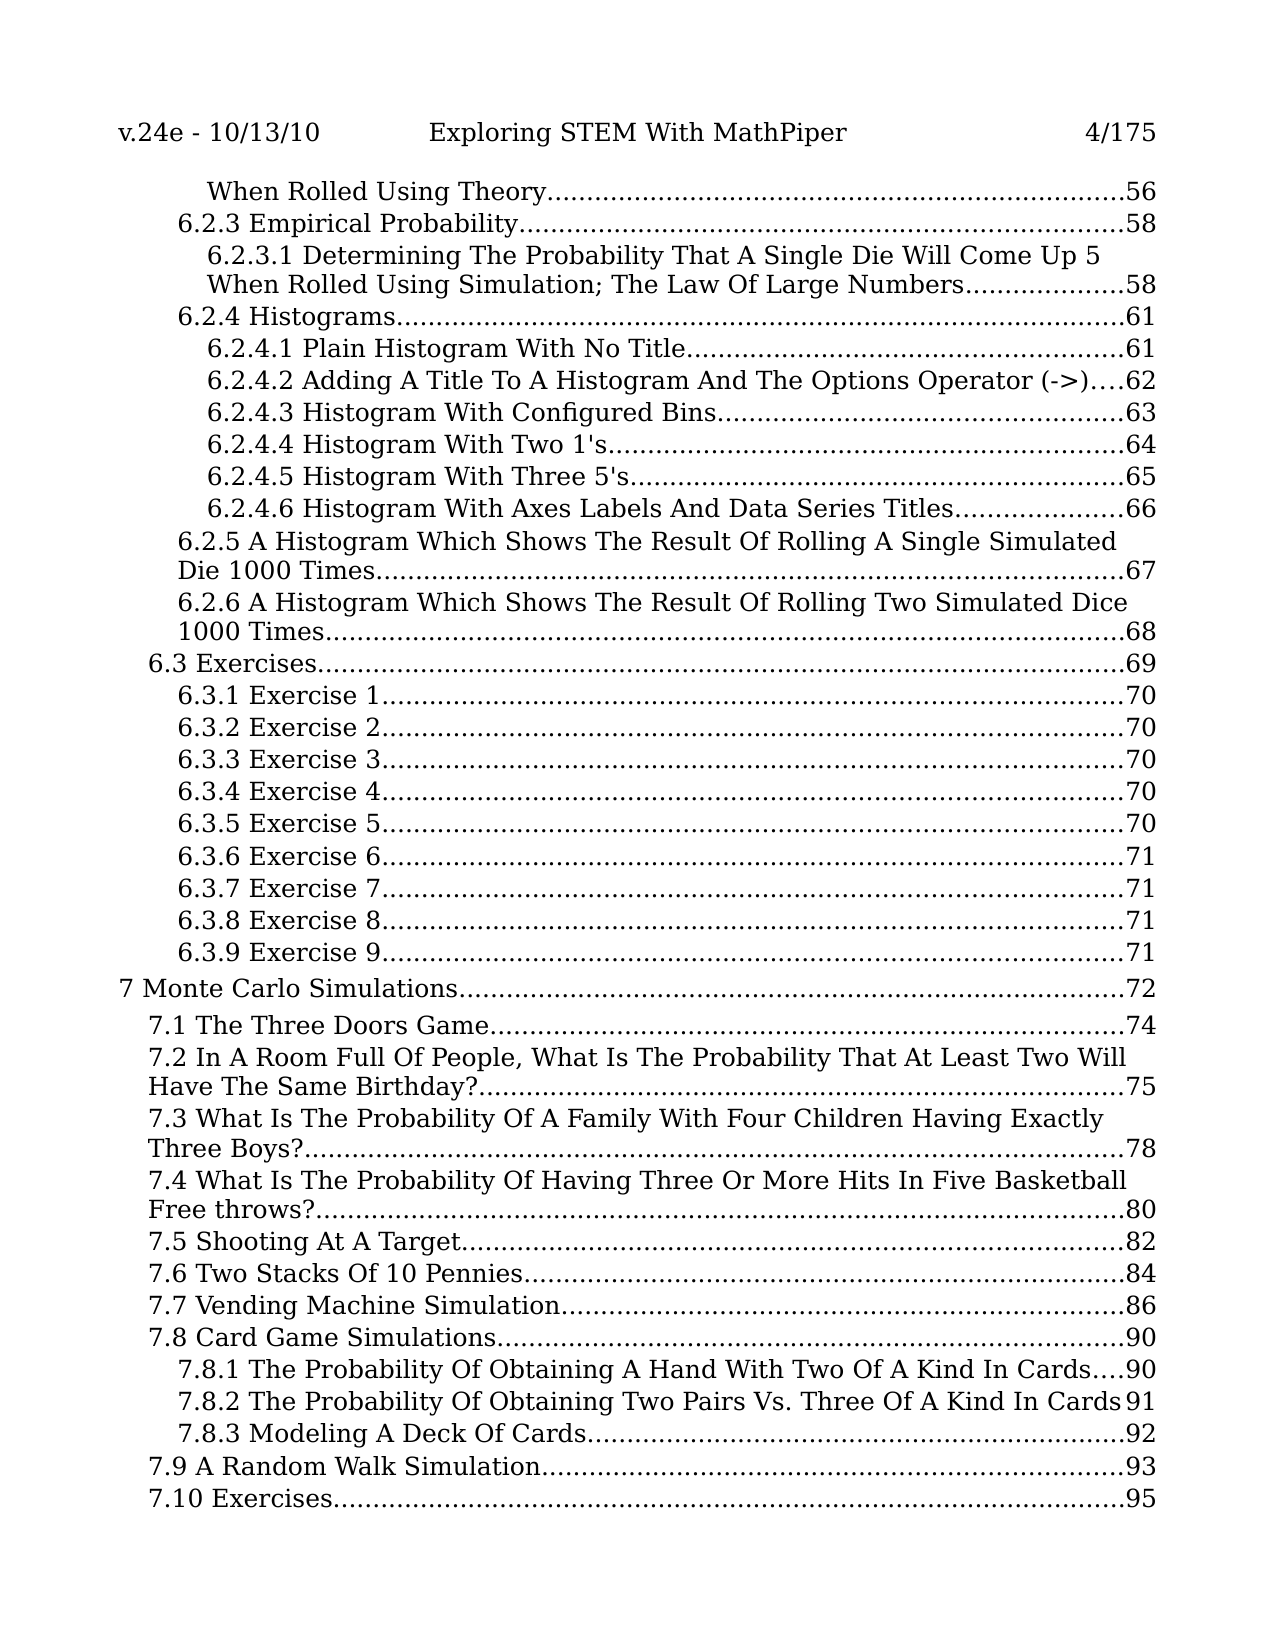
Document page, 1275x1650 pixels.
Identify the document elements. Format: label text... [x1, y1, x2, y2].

text 6.2.4 Histograms 61 [177, 302, 1157, 331]
text 7.8.1 The Probability Of Obtaining A Hand With Two Of A Kind In Cards 90 [177, 1356, 1157, 1385]
text 7.7 Vending Machine Simulation 86 [148, 1291, 1157, 1321]
text 6.3.6 Exercise 6 71 [177, 842, 1157, 871]
text 7.8.3 Modeling A Deck Of Cards 92 [177, 1420, 1157, 1449]
text 7.6 Two Stacks Of 10 Pennies 84 [148, 1259, 1157, 1288]
text 7.8 Card Game Simulations 90 [148, 1323, 1157, 1353]
text 6.2.4.5 Histogram With Three 5's 65 [207, 463, 1157, 492]
text 6.2.3.1 Determining The Probability That A Single Die Will Come Up 5 When Rolled Using Simulation; The Law Of Large Numbers 58 [207, 241, 1157, 299]
text 7.8.2 The Probability Of Obtaining Two Pairs Vs. Three Of A Kind In Cards 91 [177, 1388, 1157, 1417]
text 6.2.4.1 Plain Histogram With No Title 61 [207, 334, 1157, 363]
text 7.5 Shooting At A Target 82 [148, 1227, 1157, 1256]
text 6.3.5 Exercise 5 70 [177, 810, 1157, 839]
text 6.3.7 Exercise 7 71 [177, 874, 1157, 903]
text 6.2.4.2 Adding A Title To A Histogram And The Options Operator (->) 62 [207, 366, 1157, 396]
text 6.2.6 A Histogram Which Shows The Result Of Rolling Two Simulated Dice 1000 Times 68 [177, 588, 1157, 646]
text 6.2.3 Empirical Probability 58 [177, 209, 1157, 238]
text 6.3.9 Exercise 9 71 [177, 938, 1157, 967]
text 6.3.3 Exercise 3 70 [177, 746, 1157, 775]
text 7.9 A Random Walk Simulation 93 [148, 1452, 1157, 1481]
text 7.4 What Is The Probability Of Having Three Or More Hits In Five Basketball Free throws? 80 [148, 1166, 1157, 1224]
text 6.3 Exercises 69 [148, 649, 1157, 678]
text 7.10 Exercises 95 [148, 1484, 1157, 1513]
text 6.2.2.1 Calculating The Probability That A Single Die Will Come Up 5 When Rolled Using Theory 56 [207, 177, 1157, 206]
text 7.2 In A Room Full Of People, What Is The Probability That At Least Two Will Have The Same Birthday? 75 [148, 1043, 1157, 1102]
text 6.3.8 Exercise 8 71 [177, 906, 1157, 935]
text 7.3 What Is The Probability Of A Family With Four Children Having Exactly Three Boys? 78 [148, 1105, 1157, 1163]
text 7.1 The Three Doors Game 74 [148, 1011, 1157, 1041]
text 6.2.4.4 Histogram With Two 1's 64 [207, 431, 1157, 460]
text 6.3.2 Exercise 2 70 [177, 713, 1157, 743]
text 6.3.4 Exercise 4 70 [177, 778, 1157, 807]
text 6.3.1 Exercise 1 70 [177, 681, 1157, 711]
text 6.2.4.3 Histogram With Configured Bins 63 [207, 398, 1157, 428]
text 7 Monte Carlo Simulations 72 [118, 975, 1157, 1004]
text 6.2.4.6 Histogram With Axes Labels And Data Series Titles 66 [207, 495, 1157, 524]
text 6.2.5 A Histogram Which Shows The Result Of Rolling A Single Simulated Die 1000 Times 67 [177, 527, 1157, 585]
